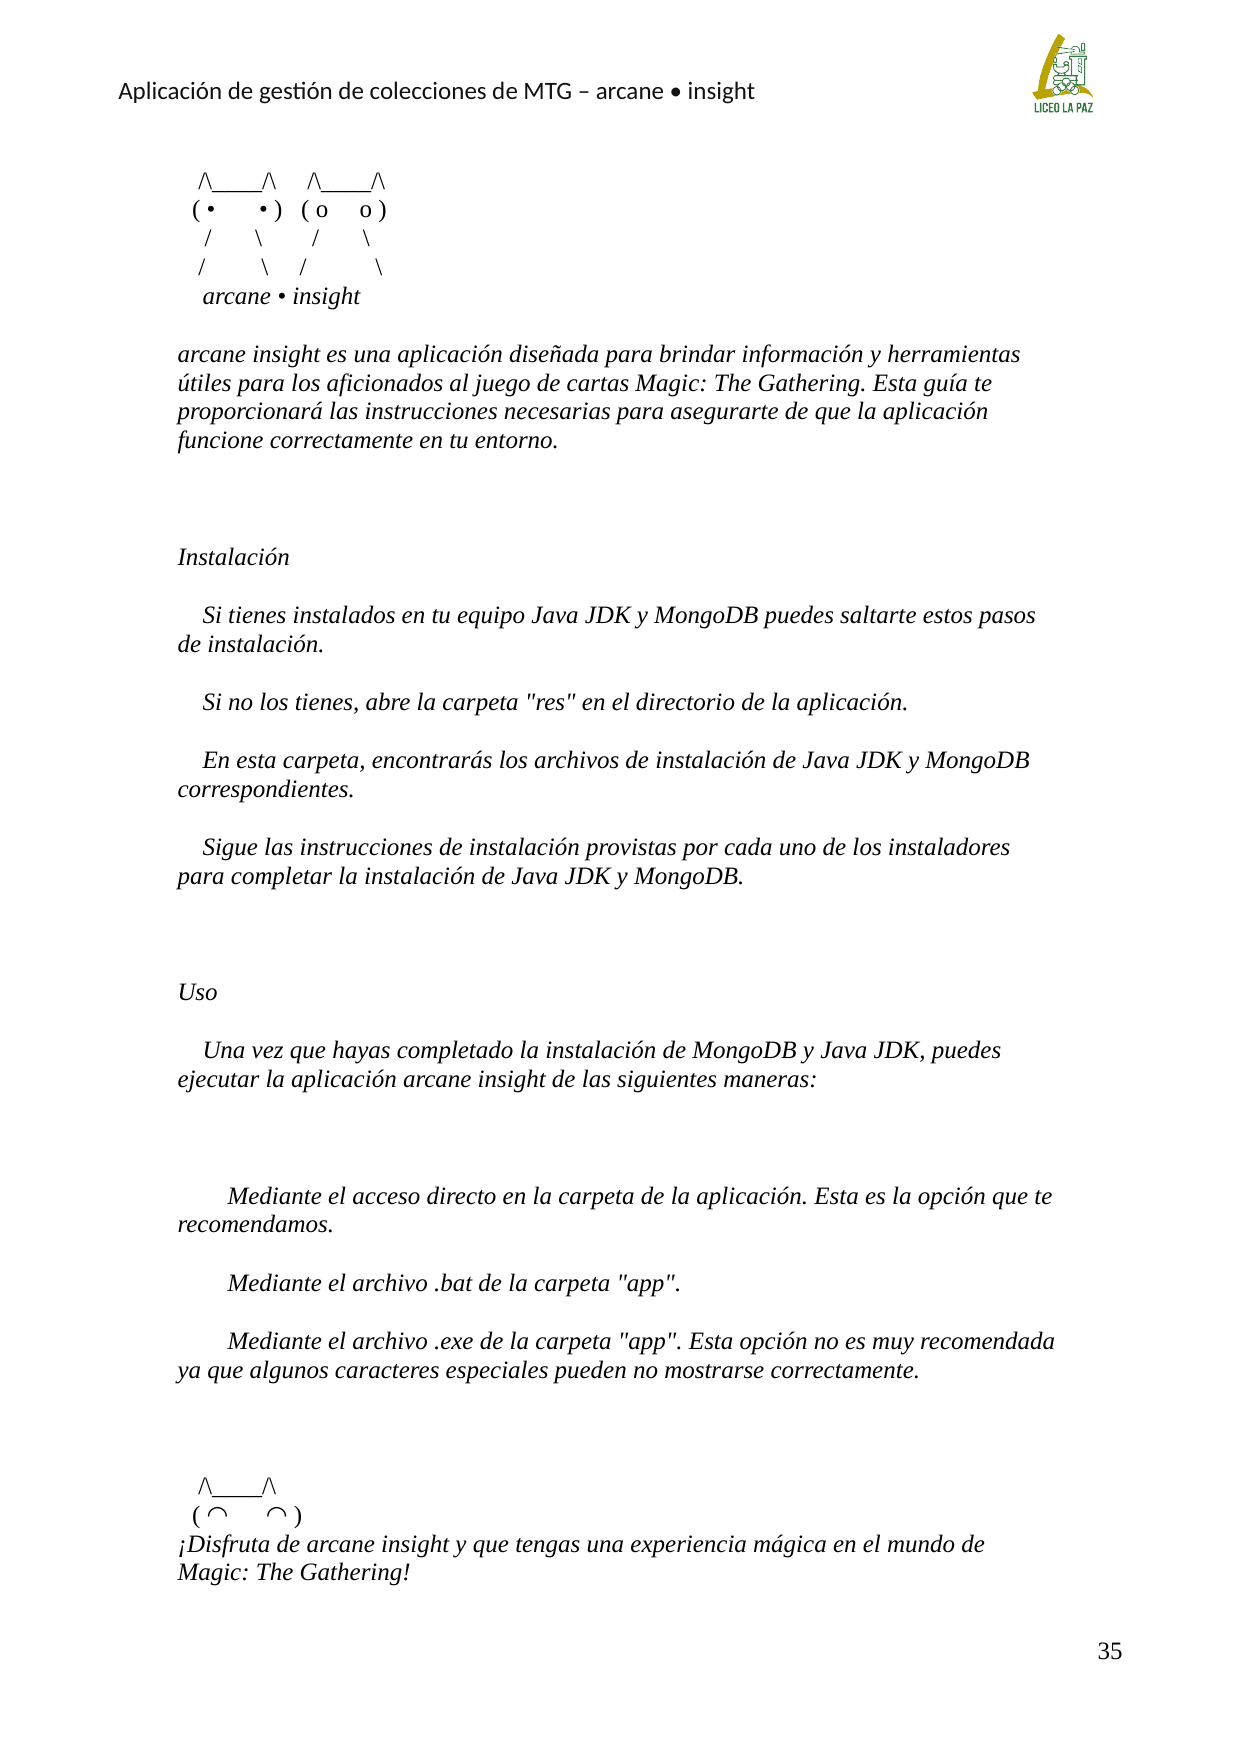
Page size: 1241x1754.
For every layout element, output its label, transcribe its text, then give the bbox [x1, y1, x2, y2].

text ¡Disfruta de arcane insight y que tengas una experiencia mágica en el mundo de Magic: The Gathering! [177, 1529, 1063, 1586]
text En esta carpeta, encontrarás los archivos de instalación de Java JDK y MongoDB correspondientes. [177, 745, 1063, 803]
text Mediante el archivo .bat de la carpeta "app". [177, 1268, 1063, 1296]
text / \ / \ [118, 252, 1122, 281]
text / \ / \ [118, 223, 1122, 252]
text Mediante el archivo .exe de la carpeta "app". Esta opción no es muy recomendada ya que algunos caracteres especiales pueden no mostrarse correctamente. [177, 1326, 1063, 1383]
text /\____/\ /\____/\ [118, 166, 1122, 194]
text arcane insight es una aplicación diseñada para brindar información y herramientas útiles para los aficionados al juego de cartas Magic: The Gathering. Esta guía te proporcionará las instrucciones necesarias para asegurarte de que la aplicación funcione correctamente en tu entorno. [177, 339, 1063, 454]
text Uso [177, 977, 1063, 1006]
picture [1025, 26, 1100, 121]
text Mediante el acceso directo en la carpeta de la aplicación. Esta es la opción que te recomendamos. [177, 1181, 1063, 1238]
text Sigue las instrucciones de instalación provistas por cada uno de los instaladores para completar la instalación de Java JDK y MongoDB. [177, 832, 1063, 889]
text Instalación [177, 542, 1063, 570]
text ( ◠ ◠ ) [118, 1500, 1122, 1529]
text Si tienes instalados en tu equipo Java JDK y MongoDB puedes saltarte estos pasos de instalación. [177, 600, 1063, 657]
text arcane • insight [177, 281, 1063, 309]
text Una vez que hayas completado la instalación de MongoDB y Java JDK, puedes ejecutar la aplicación arcane insight de las siguientes maneras: [177, 1036, 1063, 1093]
text Si no los tienes, abre la carpeta "res" en el directorio de la aplicación. [177, 687, 1063, 716]
text ( • • ) ( o o ) [118, 194, 1122, 223]
text /\____/\ [118, 1471, 1122, 1500]
